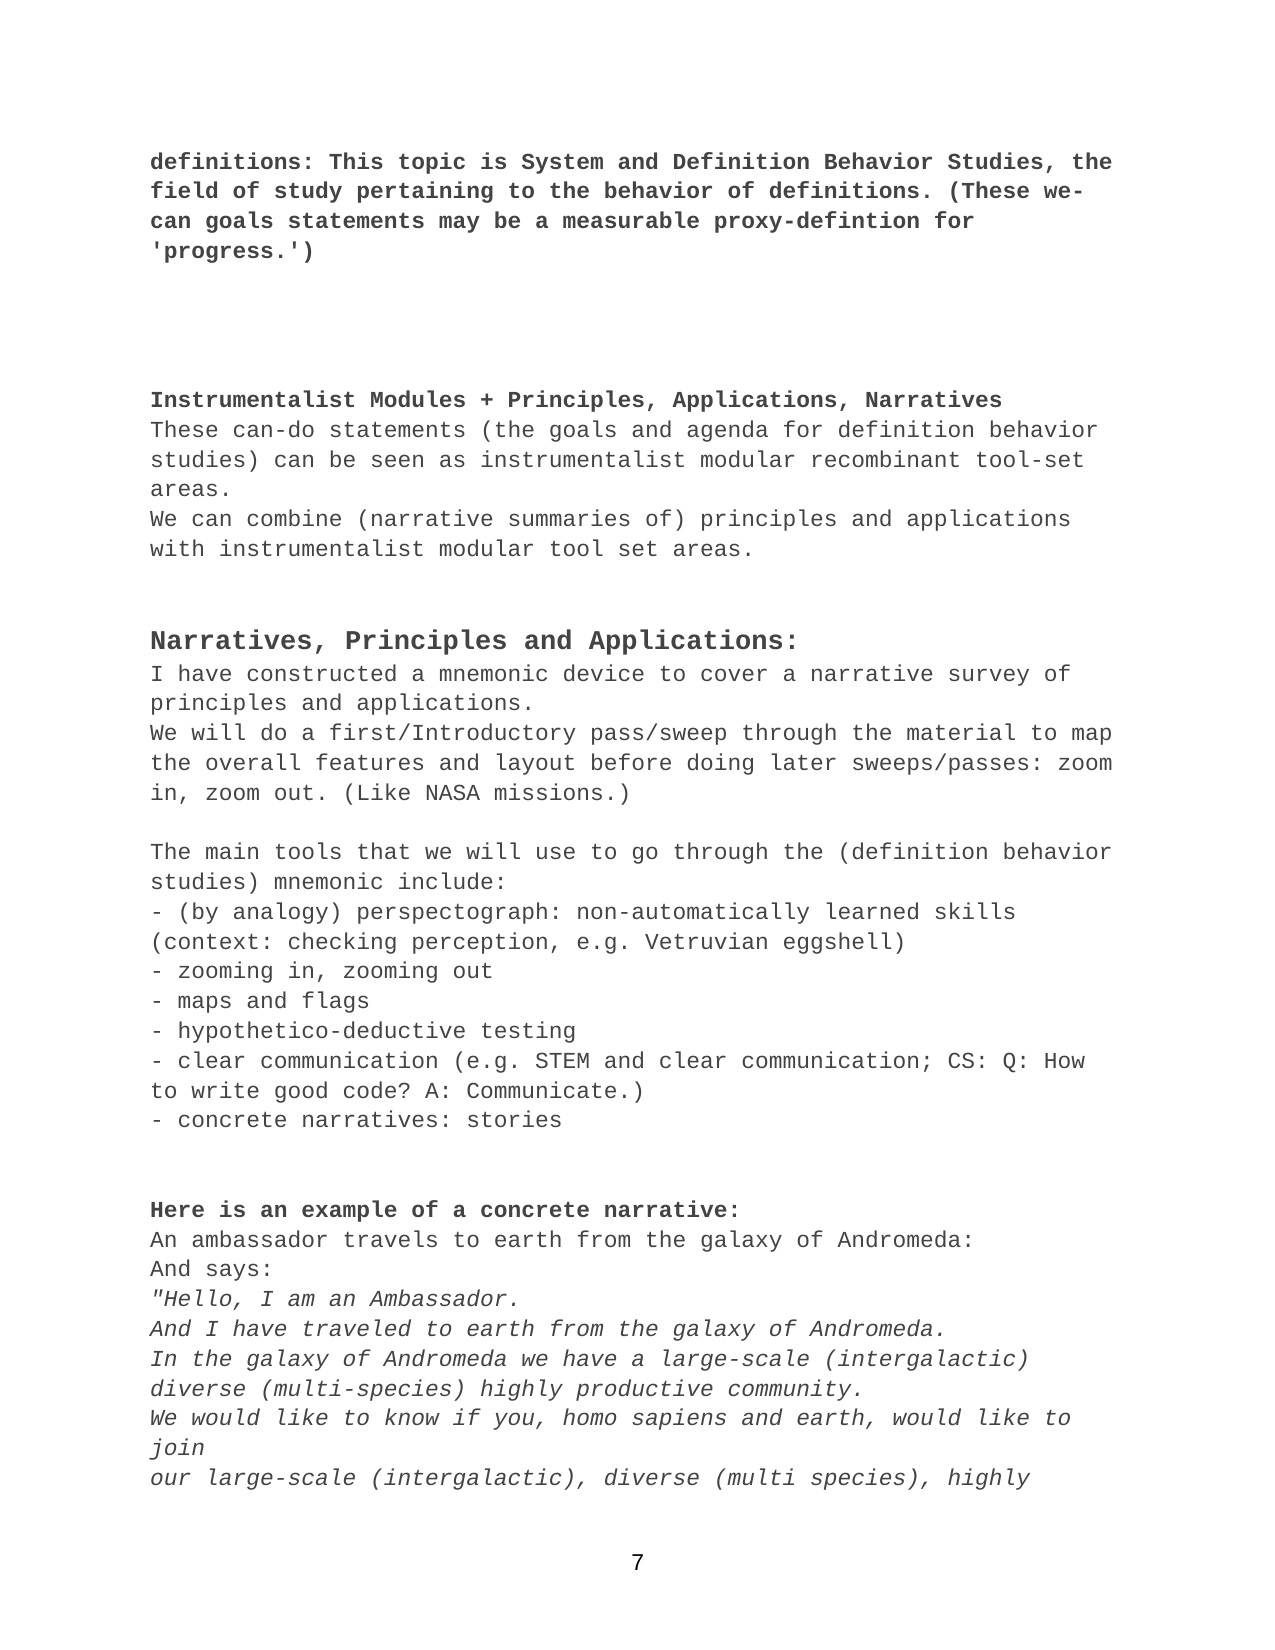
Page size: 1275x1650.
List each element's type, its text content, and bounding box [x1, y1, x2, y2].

text The main tools that we will use to go through the (definition behavior studies) mnemonic include: [150, 841, 1125, 896]
text An ambassador travels to earth from the galaxy of Andromeda: [150, 1228, 1125, 1254]
text - zooming in, zooming out [150, 960, 1125, 986]
text In the galaxy of Andromeda we have a large-scale (intergalactic) diverse (multi-species) highly productive community. [150, 1347, 1125, 1403]
text - maps and flags [150, 990, 1125, 1016]
text definitions: This topic is System and Definition Behavior Studies, the field of study pertaining to the behavior of definitions. (These we-can goals statements may be a measurable proxy-defintion for 'progress.') [150, 150, 1125, 265]
text And I have traveled to earth from the galaxy of Andromeda. [150, 1317, 1125, 1343]
text We can combine (narrative summaries of) principles and applications with instrumentalist modular tool set areas. [150, 507, 1125, 563]
text I have constructed a mnemonic device to cover a narrative survey of principles and applications. [150, 662, 1125, 718]
text Here is an example of a concrete narrative: [150, 1198, 1125, 1224]
text "Hello, I am an Ambassador. [150, 1288, 1125, 1313]
text We will do a first/Introductory pass/sweep through the material to map the overall features and layout before doing later sweeps/passes: zoom in, zoom out. (Like NASA missions.) [150, 722, 1125, 807]
text - hypothetico-deductive testing [150, 1019, 1125, 1045]
text - (by analogy) perspectograph: non-automatically learned skills (context: checking perception, e.g. Vetruvian eggshell) [150, 900, 1125, 956]
text These can-do statements (the goals and agenda for definition behavior studies) can be seen as instrumentalist modular recombinant tool-set areas. [150, 418, 1125, 504]
text We would like to know if you, homo sapiens and earth, would like to join [150, 1407, 1125, 1462]
text - concrete narratives: stories [150, 1109, 1125, 1135]
text And says: [150, 1258, 1125, 1284]
text - clear communication (e.g. STEM and clear communication; CS: Q: How to write good code? A: Communicate.) [150, 1049, 1125, 1105]
text our large-scale (intergalactic), diverse (multi species), highly [150, 1466, 1125, 1492]
text Narratives, Principles and Applications: [150, 627, 1125, 657]
text Instrumentalist Modules + Principles, Applications, Narratives [150, 388, 1125, 414]
